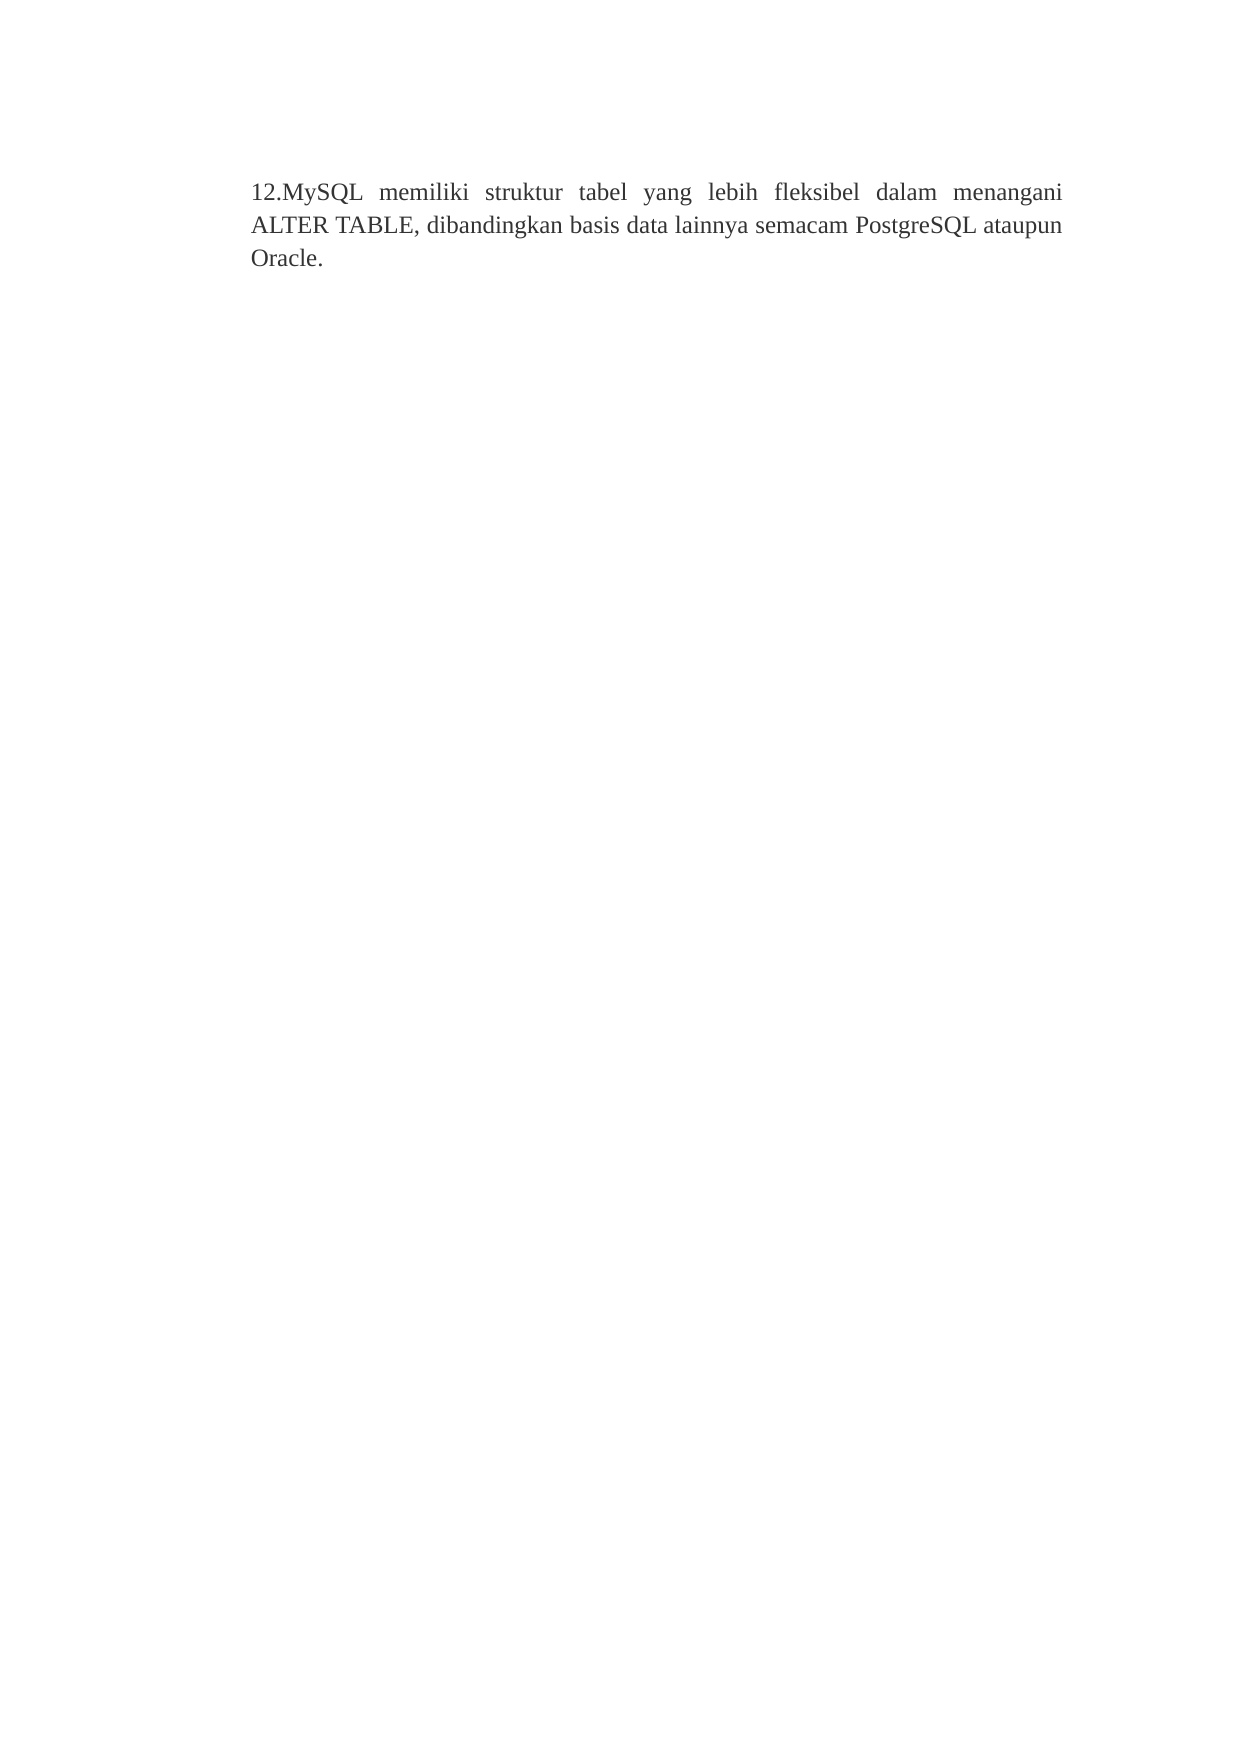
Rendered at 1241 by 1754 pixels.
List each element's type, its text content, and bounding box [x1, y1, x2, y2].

list MySQL memiliki struktur tabel yang lebih fleksibel dalam menangani ALTER TABLE, dibandingkan basis data lainnya semacam PostgreSQL ataupun Oracle. [177, 177, 1063, 272]
